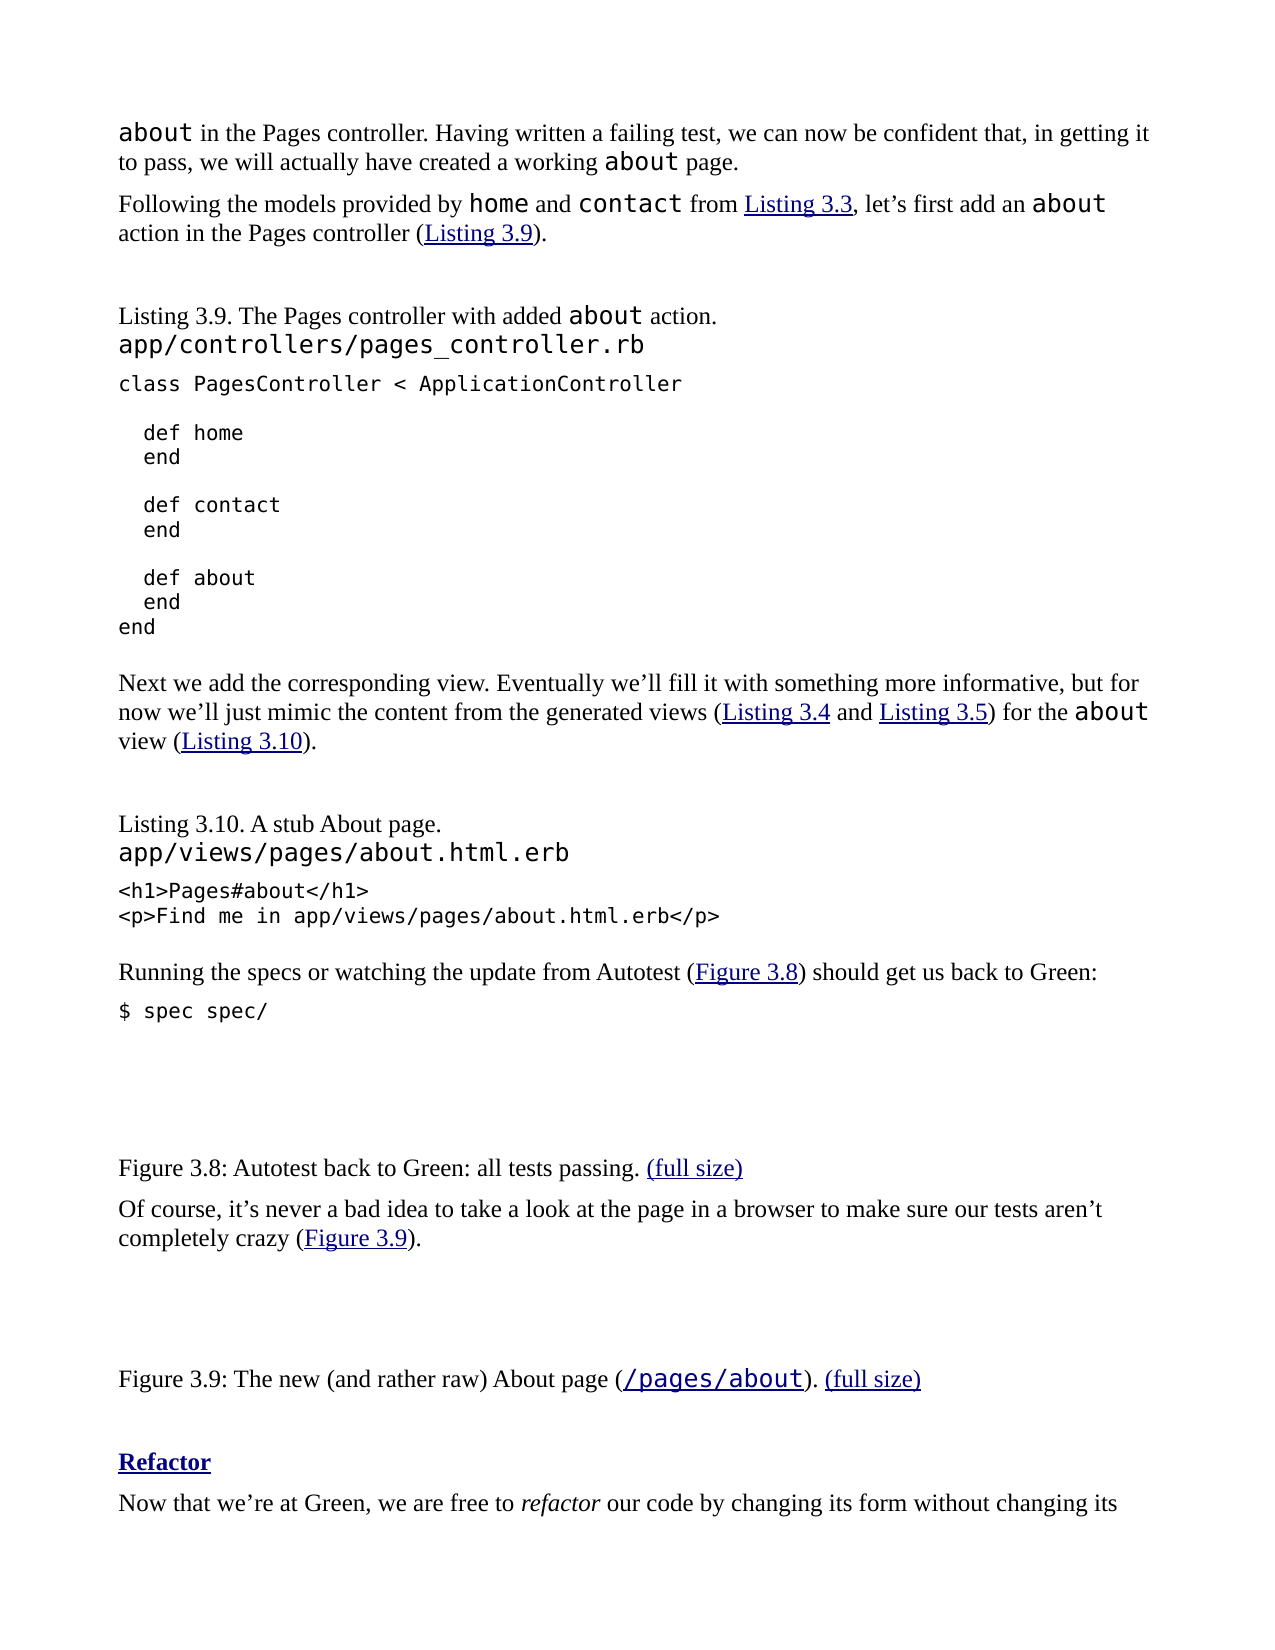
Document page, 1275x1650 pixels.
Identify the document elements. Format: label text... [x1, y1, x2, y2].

text <h1>Pages#about</h1> [118, 879, 1157, 904]
text Running the specs or watching the update from Autotest (Figure 3.8) should get us back to Green: [118, 957, 1157, 986]
text end [118, 615, 1157, 639]
text def about [118, 566, 1157, 590]
text Following the models provided by home and contact from Listing 3.3, let’s first add an about action in the Pages controller (Listing 3.9). [118, 189, 1157, 247]
text def home [118, 421, 1157, 445]
text about in the Pages controller. Having written a failing test, we can now be confident that, in getting it to pass, we will actually have created a working about page. [118, 118, 1157, 177]
text def contact [118, 493, 1157, 518]
text end [118, 445, 1157, 469]
text Figure 3.9: The new (and rather raw) About page (/pages/about). (full size) [118, 1364, 1157, 1393]
subtitle Refactor [118, 1447, 1157, 1476]
text $ spec spec/ [118, 999, 1157, 1023]
text Next we add the corresponding view. Eventually we’ll fill it with something more informative, but for now we’ll just mimic the content from the generated views (Listing 3.4 and Listing 3.5) for the about view (Listing 3.10). [118, 668, 1157, 755]
text class PagesController < ApplicationController [118, 372, 1157, 396]
text <p>Find me in app/views/pages/about.html.erb</p> [118, 904, 1157, 928]
text Figure 3.8: Autotest back to Green: all tests passing. (full size) [118, 1153, 1157, 1181]
text Listing 3.9. The Pages controller with added about action. app/controllers/pages_controller.rb [118, 301, 1157, 359]
text Listing 3.10. A stub About page. app/views/pages/about.html.erb [118, 809, 1157, 867]
text end [118, 518, 1157, 542]
text Now that we’re at Green, we are free to refactor our code by changing its form without changing its [118, 1488, 1157, 1517]
text Of course, it’s never a bad idea to take a look at the page in a browser to make sure our tests aren’t completely crazy (Figure 3.9). [118, 1194, 1157, 1251]
text end [118, 590, 1157, 615]
